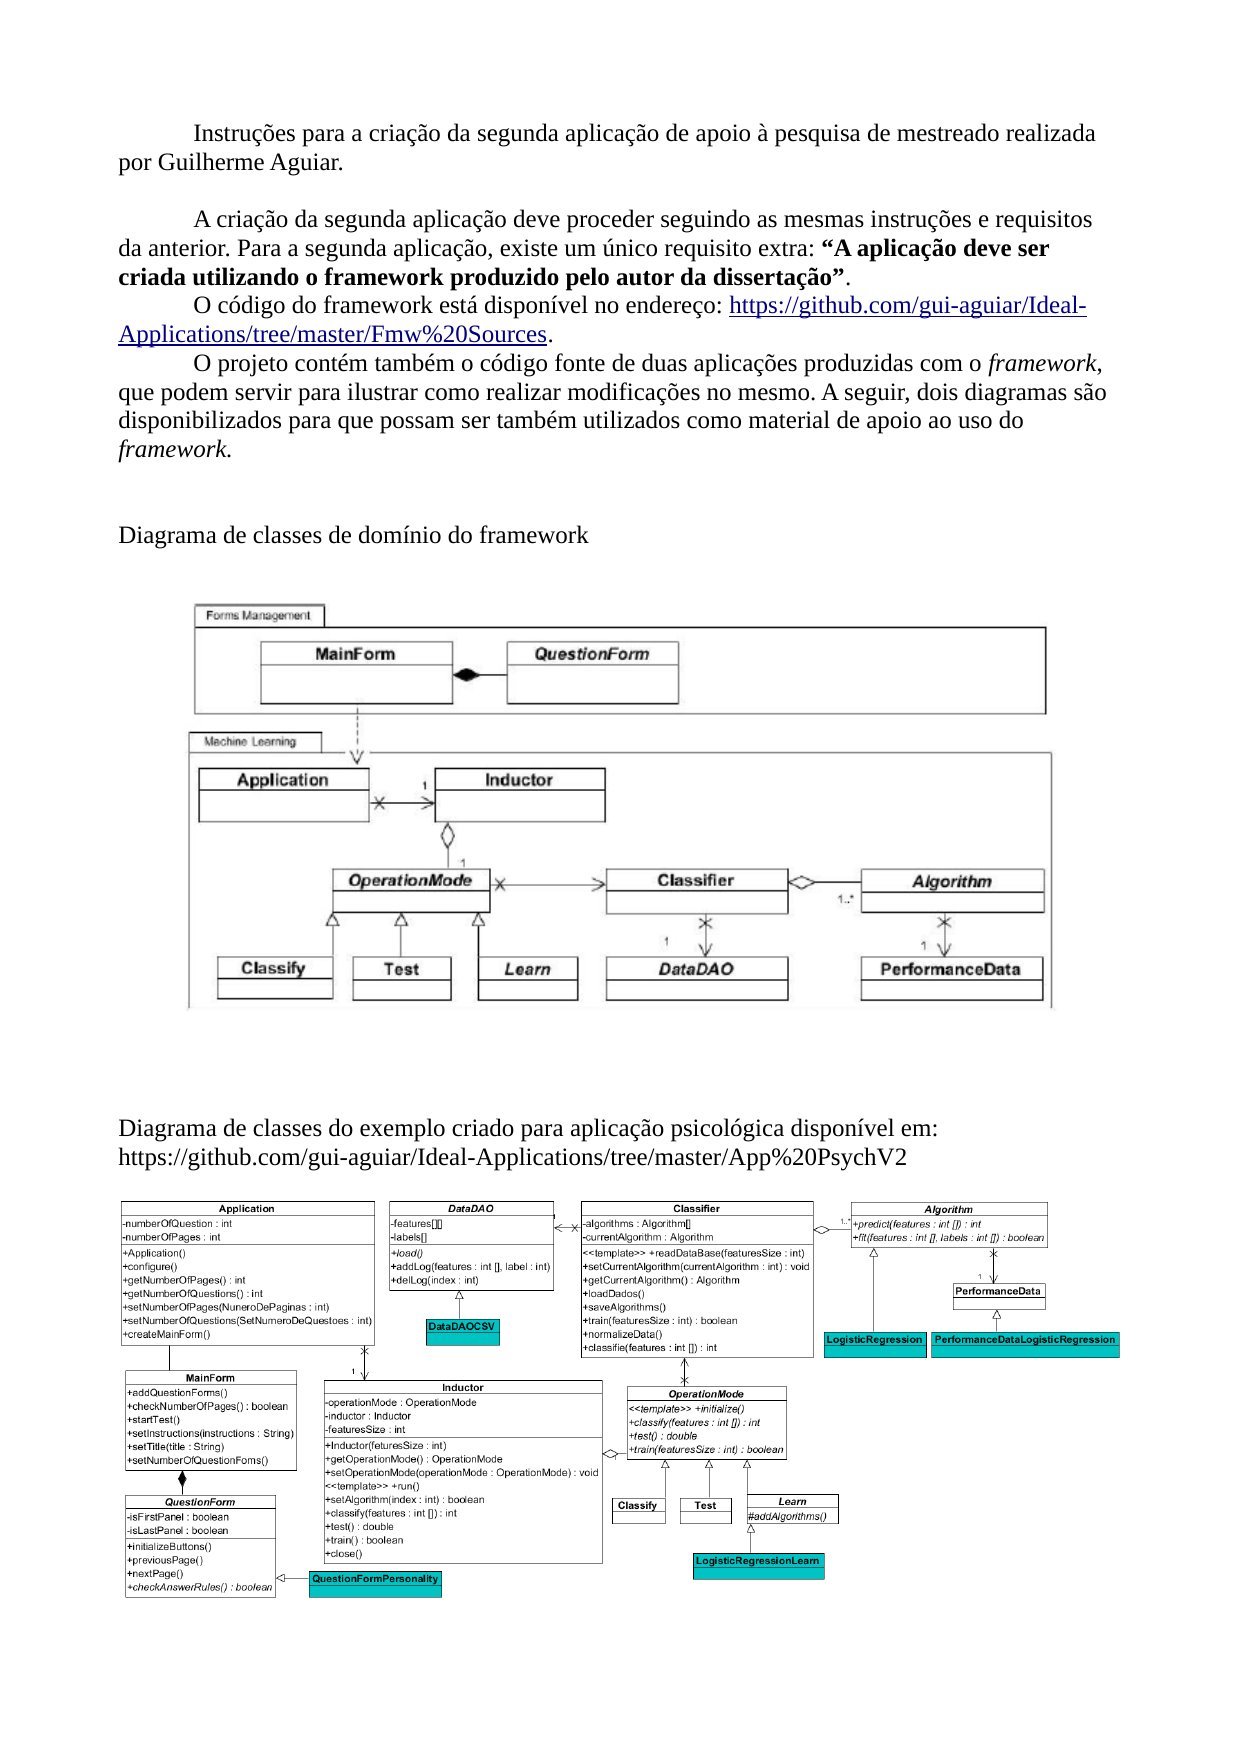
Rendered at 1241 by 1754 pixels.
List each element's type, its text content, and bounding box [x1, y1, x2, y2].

text Diagrama de classes de domínio do framework [118, 521, 1122, 549]
picture [118, 1199, 1123, 1607]
text O projeto contém também o código fonte de duas aplicações produzidas com o framework, que podem servir para ilustrar como realizar modificações no mesmo. A seguir, dois diagramas são disponibilizados para que possam ser também utilizados como material de apoio ao uso do framework. [118, 348, 1122, 463]
picture [118, 578, 1123, 1027]
text Instruções para a criação da segunda aplicação de apoio à pesquisa de mestreado realizada por Guilherme Aguiar. [118, 118, 1122, 176]
text A criação da segunda aplicação deve proceder seguindo as mesmas instruções e requisitos da anterior. Para a segunda aplicação, existe um único requisito extra: “A aplicação deve ser criada utilizando o framework produzido pelo autor da dissertação”. [118, 204, 1122, 291]
text O código do framework está disponível no endereço: https://github.com/gui-aguiar/Ideal-Applications/tree/master/Fmw%20Sources. [118, 291, 1122, 348]
text Diagrama de classes do exemplo criado para aplicação psicológica disponível em: https://github.com/gui-aguiar/Ideal-Applications/tree/master/App%20PsychV2 [118, 1113, 1122, 1171]
